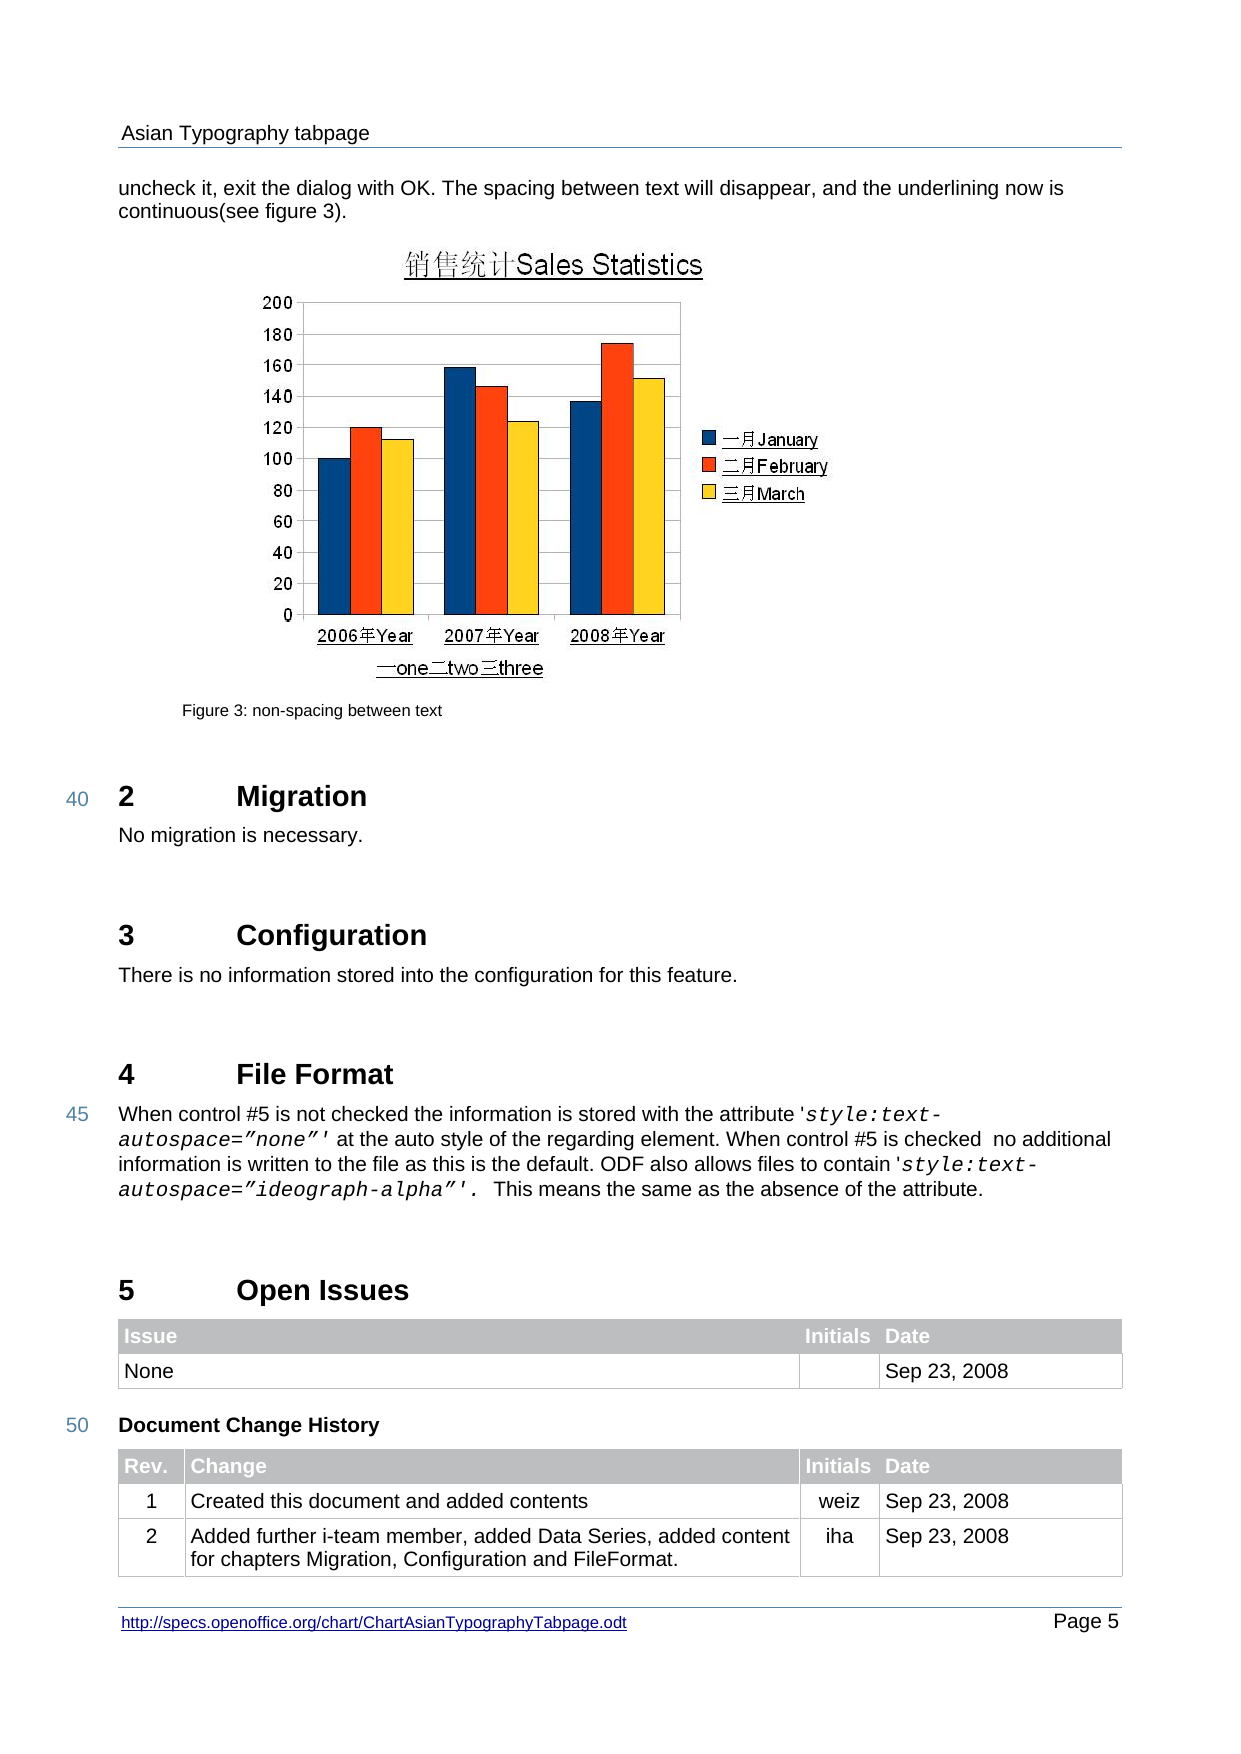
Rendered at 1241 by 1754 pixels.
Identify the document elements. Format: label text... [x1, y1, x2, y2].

table_header Initials [800, 1449, 879, 1484]
table_cell 1 [119, 1484, 184, 1518]
table_cell Sep 23, 2008 [880, 1484, 1122, 1518]
table_cell 2 [119, 1519, 184, 1576]
subtitle File Format [118, 1058, 1122, 1091]
table_cell [800, 1354, 879, 1388]
table_header Rev. [118, 1449, 184, 1484]
table_header Change [185, 1449, 799, 1484]
table_cell Added further i-team member, added Data Series, added content for chapters Migration, Configuration and FileFormat. [186, 1519, 799, 1576]
subtitle Document Change History [118, 1413, 1122, 1436]
subtitle Migration [118, 779, 1122, 812]
table_header Date [879, 1449, 1122, 1484]
text Figure 3: non-spacing between text [118, 223, 1122, 721]
table_header Issue [118, 1319, 799, 1353]
text When control #5 is not checked the information is stored with the attribute 'style:text-autospace=”none”' at the auto style of the regarding element. When control #5 is checked no additional information is written to the file as this is the default. ODF also allows files to contain 'style:text-autospace=”ideograph-alpha”'. This means the same as the absence of the attribute. [118, 1102, 1122, 1203]
table_header Initials [799, 1319, 879, 1353]
subtitle Configuration [118, 919, 1122, 951]
table_cell None [119, 1354, 799, 1388]
table_cell Created this document and added contents [186, 1484, 799, 1518]
table_header Date [879, 1319, 1122, 1353]
table_cell Sep 23, 2008 [880, 1354, 1122, 1388]
text No migration is necessary. [118, 824, 1122, 847]
text There is no information stored into the configuration for this feature. [118, 963, 1122, 986]
subtitle Open Issues [118, 1274, 1122, 1307]
text uncheck it, exit the dialog with OK. The spacing between text will disappear, and the underlining now is continuous(see figure 3). [118, 177, 1122, 223]
table_cell iha [801, 1519, 879, 1576]
table_cell Sep 23, 2008 [880, 1519, 1122, 1576]
picture [251, 238, 852, 698]
table_cell weiz [801, 1484, 879, 1518]
